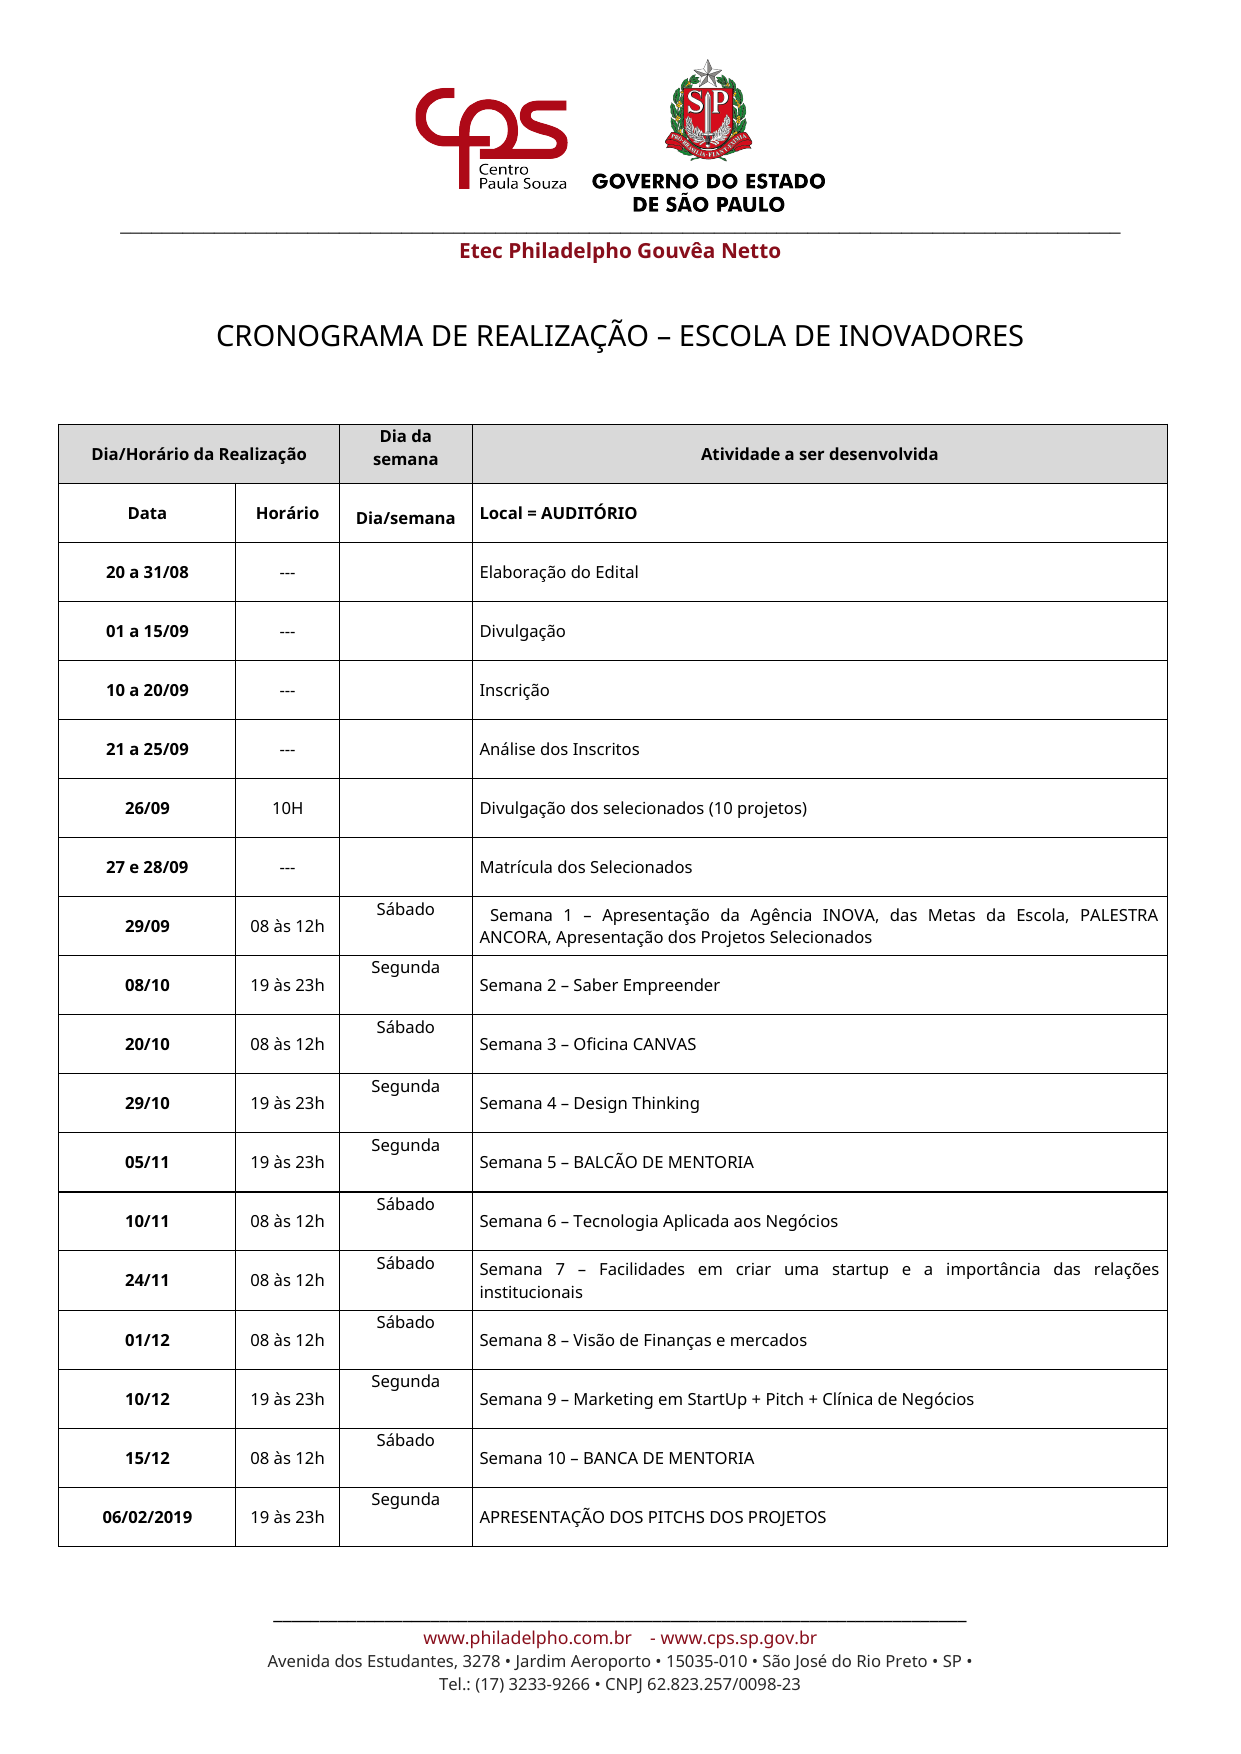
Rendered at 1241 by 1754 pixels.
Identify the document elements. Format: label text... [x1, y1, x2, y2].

table_cell 19 às 23h [236, 1370, 339, 1428]
table_cell Semana 8 – Visão de Finanças e mercados [473, 1311, 1167, 1368]
table_cell --- [236, 661, 339, 719]
table_cell Sábado [340, 1251, 472, 1309]
table_cell 19 às 23h [236, 1133, 339, 1191]
table_header Dia da semana [340, 425, 472, 483]
table_cell [340, 602, 472, 660]
table_cell Segunda [340, 1133, 472, 1191]
table_cell Semana 1 – Apresentação da Agência INOVA, das Metas da Escola, PALESTRA ANCORA, Apresentação dos Projetos Selecionados [473, 897, 1167, 955]
table_cell 19 às 23h [236, 1488, 339, 1546]
table_cell APRESENTAÇÃO DOS PITCHS DOS PROJETOS [473, 1488, 1167, 1546]
table_cell Semana 10 – BANCA DE MENTORIA [473, 1429, 1167, 1487]
table_cell 29/09 [59, 897, 235, 955]
table_cell Divulgação dos selecionados (10 projetos) [473, 779, 1167, 837]
table_header Atividade a ser desenvolvida [473, 425, 1167, 483]
table_cell Data [59, 484, 235, 542]
table_cell Local = AUDITÓRIO [473, 484, 1167, 542]
table_cell Sábado [340, 1311, 472, 1368]
table_cell 08 às 12h [236, 1193, 339, 1250]
table_cell 08 às 12h [236, 1311, 339, 1368]
table_cell Segunda [340, 1370, 472, 1428]
table_cell Divulgação [473, 602, 1167, 660]
table_cell --- [236, 602, 339, 660]
picture [415, 59, 825, 212]
table_cell --- [236, 543, 339, 601]
table_cell Elaboração do Edital [473, 543, 1167, 601]
table_cell 10/11 [59, 1193, 235, 1250]
table_cell Sábado [340, 1015, 472, 1073]
table_cell 21 a 25/09 [59, 720, 235, 778]
table_cell [340, 661, 472, 719]
table_cell [340, 779, 472, 837]
table_cell 20 a 31/08 [59, 543, 235, 601]
table_cell Dia/semana [340, 484, 472, 542]
table_cell [340, 838, 472, 896]
table_cell --- [236, 838, 339, 896]
table_cell 19 às 23h [236, 956, 339, 1014]
table_cell Horário [236, 484, 339, 542]
table_cell [340, 720, 472, 778]
table_cell 24/11 [59, 1251, 235, 1309]
table_cell Semana 3 – Oficina CANVAS [473, 1015, 1167, 1073]
table_cell 08 às 12h [236, 897, 339, 955]
table_cell 20/10 [59, 1015, 235, 1073]
table_cell Semana 5 – BALCÃO DE MENTORIA [473, 1133, 1167, 1191]
table_cell 05/11 [59, 1133, 235, 1191]
table_cell 10/12 [59, 1370, 235, 1428]
table_cell Semana 6 – Tecnologia Aplicada aos Negócios [473, 1193, 1167, 1250]
table_cell 15/12 [59, 1429, 235, 1487]
table_cell Semana 4 – Design Thinking [473, 1074, 1167, 1132]
table_cell 26/09 [59, 779, 235, 837]
table_cell Matrícula dos Selecionados [473, 838, 1167, 896]
table_cell Sábado [340, 1429, 472, 1487]
table_cell 08 às 12h [236, 1015, 339, 1073]
table_cell Análise dos Inscritos [473, 720, 1167, 778]
table_cell 06/02/2019 [59, 1488, 235, 1546]
table_header Dia/Horário da Realização [59, 425, 339, 483]
table_cell Semana 9 – Marketing em StartUp + Pitch + Clínica de Negócios [473, 1370, 1167, 1428]
table_cell Semana 7 – Facilidades em criar uma startup e a importância das relações institucionais [473, 1251, 1167, 1309]
table_cell Semana 2 – Saber Empreender [473, 956, 1167, 1014]
table_cell 10 a 20/09 [59, 661, 235, 719]
table_cell Sábado [340, 1193, 472, 1250]
text CRONOGRAMA DE REALIZAÇÃO – ESCOLA DE INOVADORES [118, 316, 1122, 355]
table_cell [340, 543, 472, 601]
table_cell Sábado [340, 897, 472, 955]
table_cell 01 a 15/09 [59, 602, 235, 660]
table_cell 10H [236, 779, 339, 837]
table_cell 08/10 [59, 956, 235, 1014]
table_cell --- [236, 720, 339, 778]
table_cell 08 às 12h [236, 1429, 339, 1487]
table_cell 27 e 28/09 [59, 838, 235, 896]
table_cell 08 às 12h [236, 1251, 339, 1309]
table_cell Segunda [340, 956, 472, 1014]
table_cell Segunda [340, 1074, 472, 1132]
table_cell Inscrição [473, 661, 1167, 719]
table_cell 19 às 23h [236, 1074, 339, 1132]
table_cell Segunda [340, 1488, 472, 1546]
table_cell 29/10 [59, 1074, 235, 1132]
table_cell 01/12 [59, 1311, 235, 1368]
